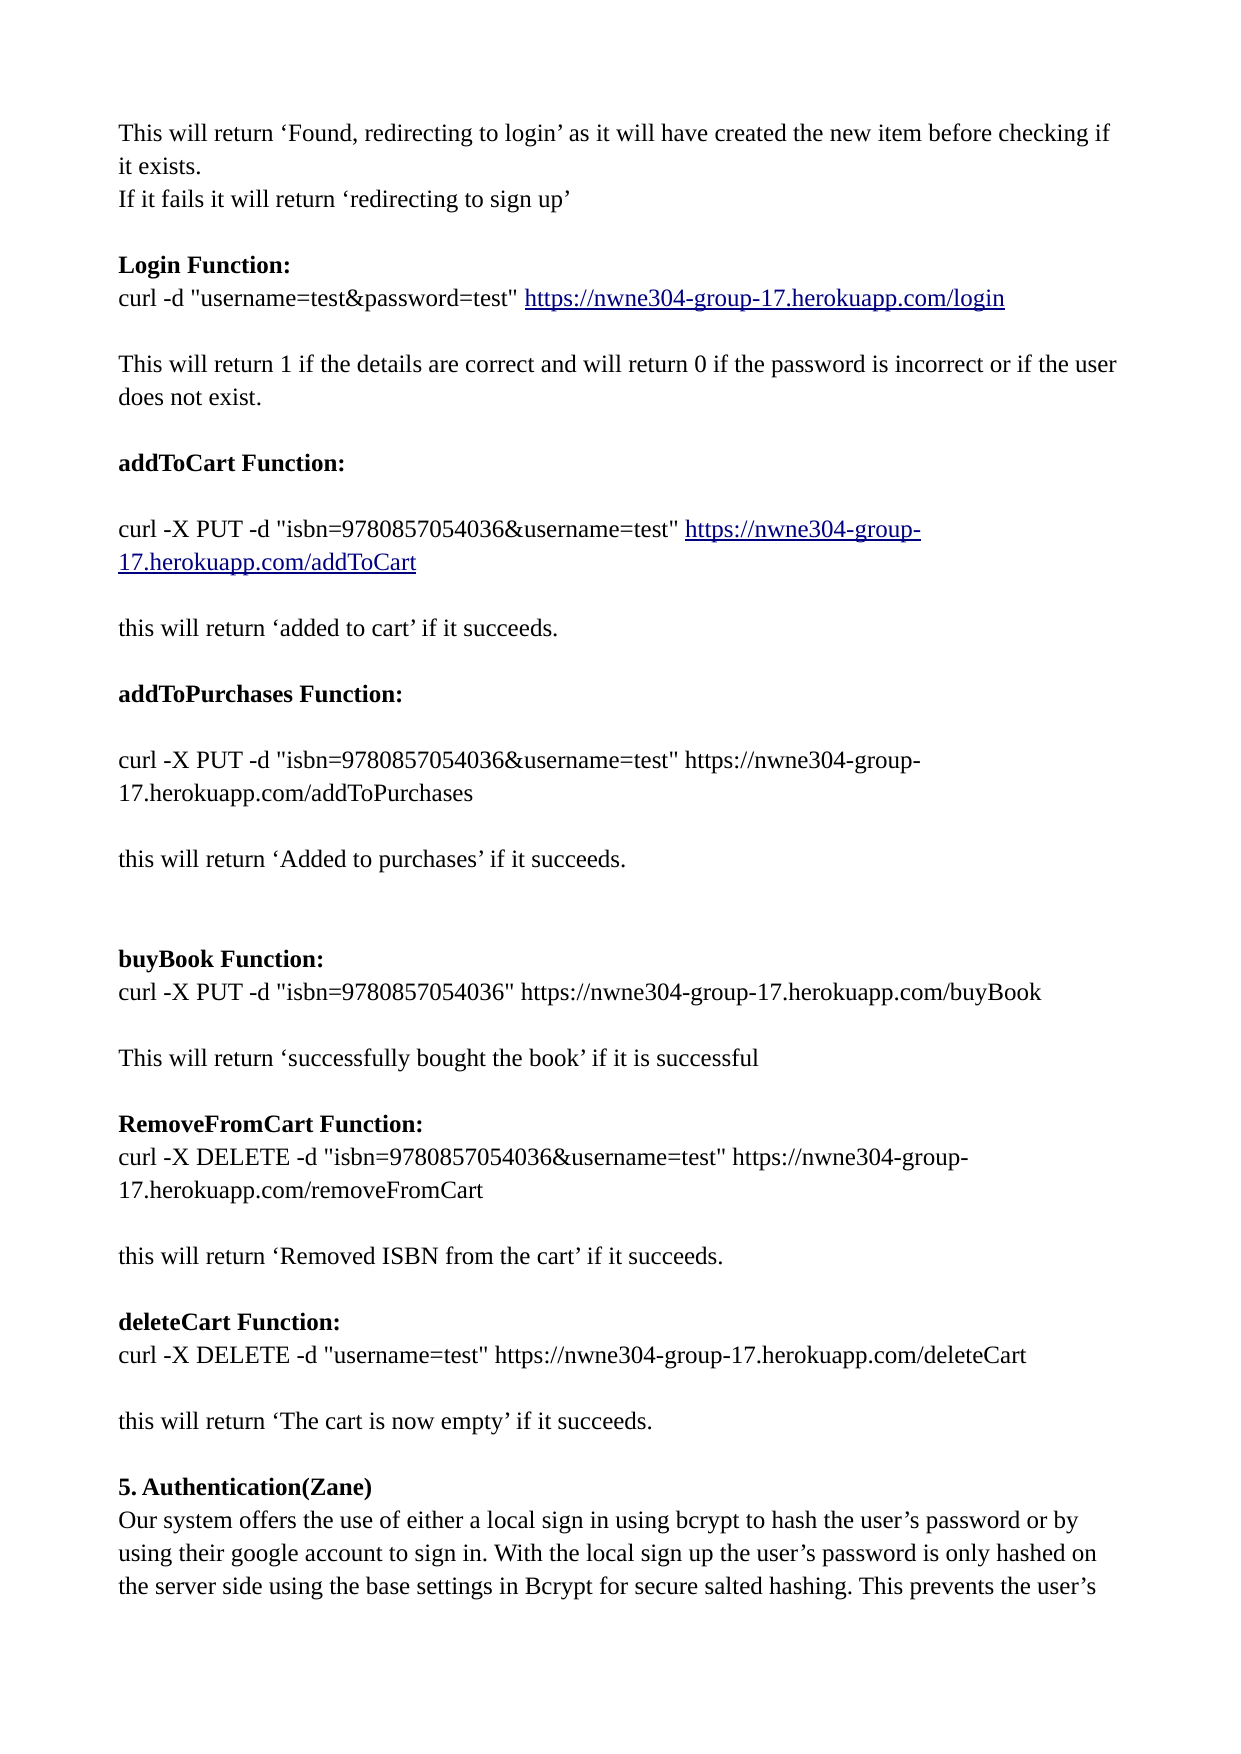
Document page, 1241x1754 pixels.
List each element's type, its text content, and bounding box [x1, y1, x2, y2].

text buyBook Function: [118, 944, 1122, 972]
text addToPurchases Function: [118, 679, 1122, 708]
text curl -X PUT -d "isbn=9780857054036&username=test" https://nwne304-group-17.herokuapp.com/addToPurchases [118, 746, 1122, 807]
text This will return 1 if the details are correct and will return 0 if the password is incorrect or if the user does not exist. [118, 349, 1122, 411]
text If it fails it will return ‘redirecting to sign up’ [118, 184, 1122, 213]
text curl -X DELETE -d "username=test" https://nwne304-group-17.herokuapp.com/deleteCart [118, 1340, 1122, 1369]
text RemoveFromCart Function: [118, 1109, 1122, 1137]
text this will return ‘added to cart’ if it succeeds. [118, 613, 1122, 642]
text curl -X PUT -d "isbn=9780857054036" https://nwne304-group-17.herokuapp.com/buyBook [118, 977, 1122, 1005]
text deleteCart Function: [118, 1307, 1122, 1336]
text this will return ‘The cart is now empty’ if it succeeds. [118, 1406, 1122, 1435]
text this will return ‘Added to purchases’ if it succeeds. [118, 844, 1122, 873]
text This will return ‘Found, redirecting to login’ as it will have created the new item before checking if it exists. [118, 118, 1122, 180]
text addToCart Function: [118, 448, 1122, 477]
text curl -d "username=test&password=test" https://nwne304-group-17.herokuapp.com/login [118, 283, 1122, 312]
text curl -X DELETE -d "isbn=9780857054036&username=test" https://nwne304-group-17.herokuapp.com/removeFromCart [118, 1142, 1122, 1203]
text 5. Authentication(Zane) [118, 1472, 1122, 1501]
text curl -X PUT -d "isbn=9780857054036&username=test" https://nwne304-group-17.herokuapp.com/addToCart [118, 514, 1122, 576]
text Login Function: [118, 250, 1122, 279]
text this will return ‘Removed ISBN from the cart’ if it succeeds. [118, 1241, 1122, 1269]
text Our system offers the use of either a local sign in using bcrypt to hash the user’s password or by using their google account to sign in. With the local sign up the user’s password is only hashed on the server side using the base settings in Bcrypt for secure salted hashing. This prevents the user’s [118, 1505, 1122, 1600]
text This will return ‘successfully bought the book’ if it is successful [118, 1043, 1122, 1071]
